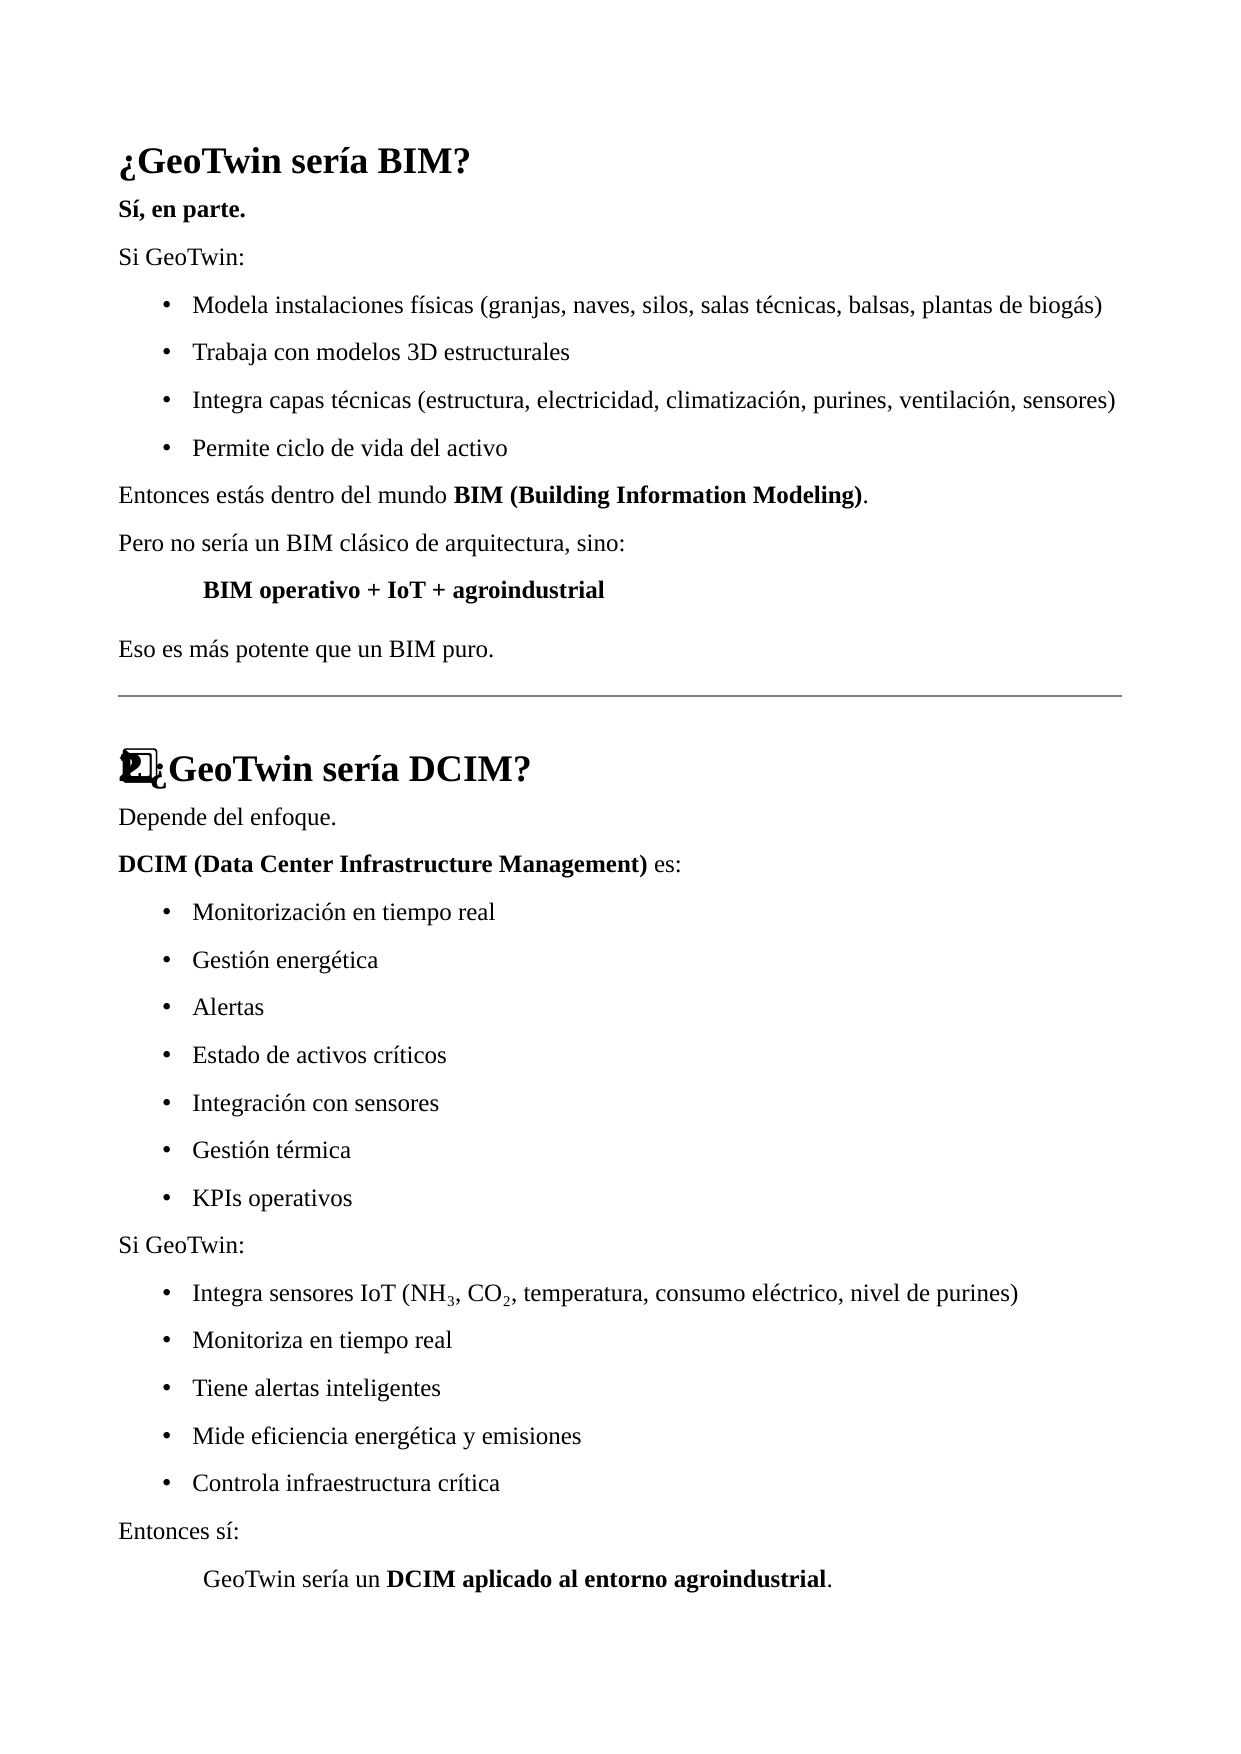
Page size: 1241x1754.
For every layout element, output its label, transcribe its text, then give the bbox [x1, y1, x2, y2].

list Mide eficiencia energética y emisiones [162, 1421, 1122, 1449]
list Integra sensores IoT (NH₃, CO₂, temperatura, consumo eléctrico, nivel de purines) [162, 1278, 1122, 1307]
list Tiene alertas inteligentes [162, 1373, 1122, 1402]
subtitle ¿GeoTwin sería BIM? [118, 139, 1122, 182]
subtitle 2️⃣ ¿GeoTwin sería DCIM? [118, 746, 1122, 789]
list Alertas [162, 992, 1122, 1021]
text Pero no sería un BIM clásico de arquitectura, sino: [118, 528, 1122, 557]
text DCIM (Data Center Infrastructure Management) es: [118, 849, 1122, 878]
text Si GeoTwin: [118, 242, 1122, 271]
list Controla infraestructura crítica [162, 1468, 1122, 1497]
text Sí, en parte. [118, 194, 1122, 223]
text 🔹 GeoTwin sería un DCIM aplicado al entorno agroindustrial. [177, 1564, 1063, 1592]
text Entonces sí: [118, 1516, 1122, 1545]
text 🔹 BIM operativo + IoT + agroindustrial [177, 575, 1063, 604]
list Monitoriza en tiempo real [162, 1326, 1122, 1354]
text Si GeoTwin: [118, 1230, 1122, 1259]
list Estado de activos críticos [162, 1040, 1122, 1069]
list Integración con sensores [162, 1088, 1122, 1116]
list Integra capas técnicas (estructura, electricidad, climatización, purines, ventilación, sensores) [162, 385, 1122, 414]
text Eso es más potente que un BIM puro. [118, 634, 1122, 662]
text Depende del enfoque. [118, 802, 1122, 831]
list Modela instalaciones físicas (granjas, naves, silos, salas técnicas, balsas, plantas de biogás) [162, 290, 1122, 318]
list Gestión térmica [162, 1135, 1122, 1164]
list KPIs operativos [162, 1183, 1122, 1212]
text Entonces estás dentro del mundo BIM (Building Information Modeling). [118, 480, 1122, 509]
list Monitorización en tiempo real [162, 897, 1122, 926]
list Permite ciclo de vida del activo [162, 433, 1122, 461]
list Trabaja con modelos 3D estructurales [162, 337, 1122, 366]
list Gestión energética [162, 945, 1122, 973]
